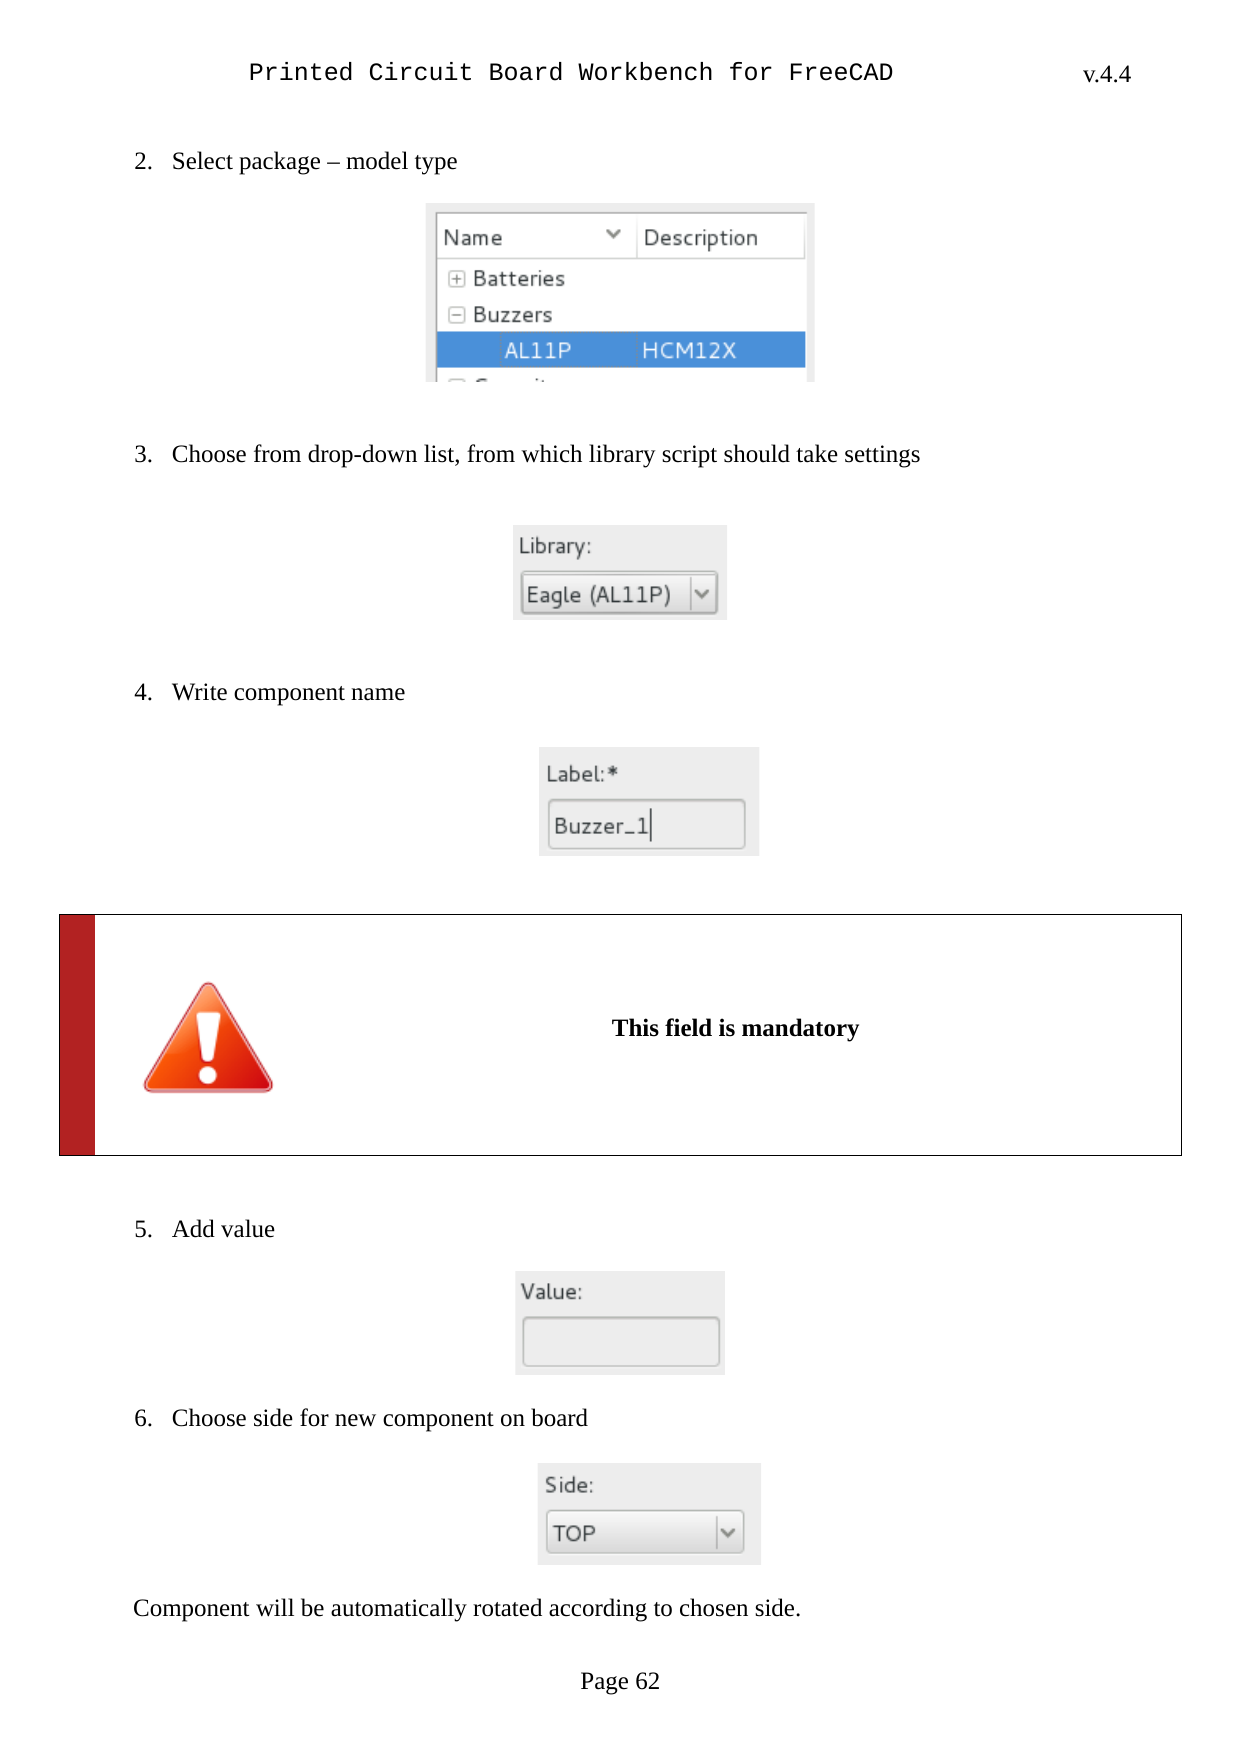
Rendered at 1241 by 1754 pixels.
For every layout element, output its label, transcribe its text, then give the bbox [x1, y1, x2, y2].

list Add value [134, 1214, 1181, 1242]
table_header This field is mandatory [323, 915, 1148, 1155]
table_header [1148, 915, 1181, 1155]
table_header [95, 915, 323, 1155]
picture [515, 1271, 725, 1375]
list Write component name [134, 677, 1181, 705]
picture [537, 1463, 762, 1565]
text Component will be automatically rotated according to chosen side. [59, 1593, 1181, 1622]
picture [425, 203, 815, 382]
table_header [60, 915, 95, 1155]
list Choose side for new component on board [134, 1403, 1181, 1432]
picture [513, 525, 728, 620]
picture [140, 966, 278, 1098]
list Select package – model type [134, 146, 1181, 175]
list Choose from drop-down list, from which library script should take settings [134, 439, 1181, 468]
picture [539, 747, 760, 856]
